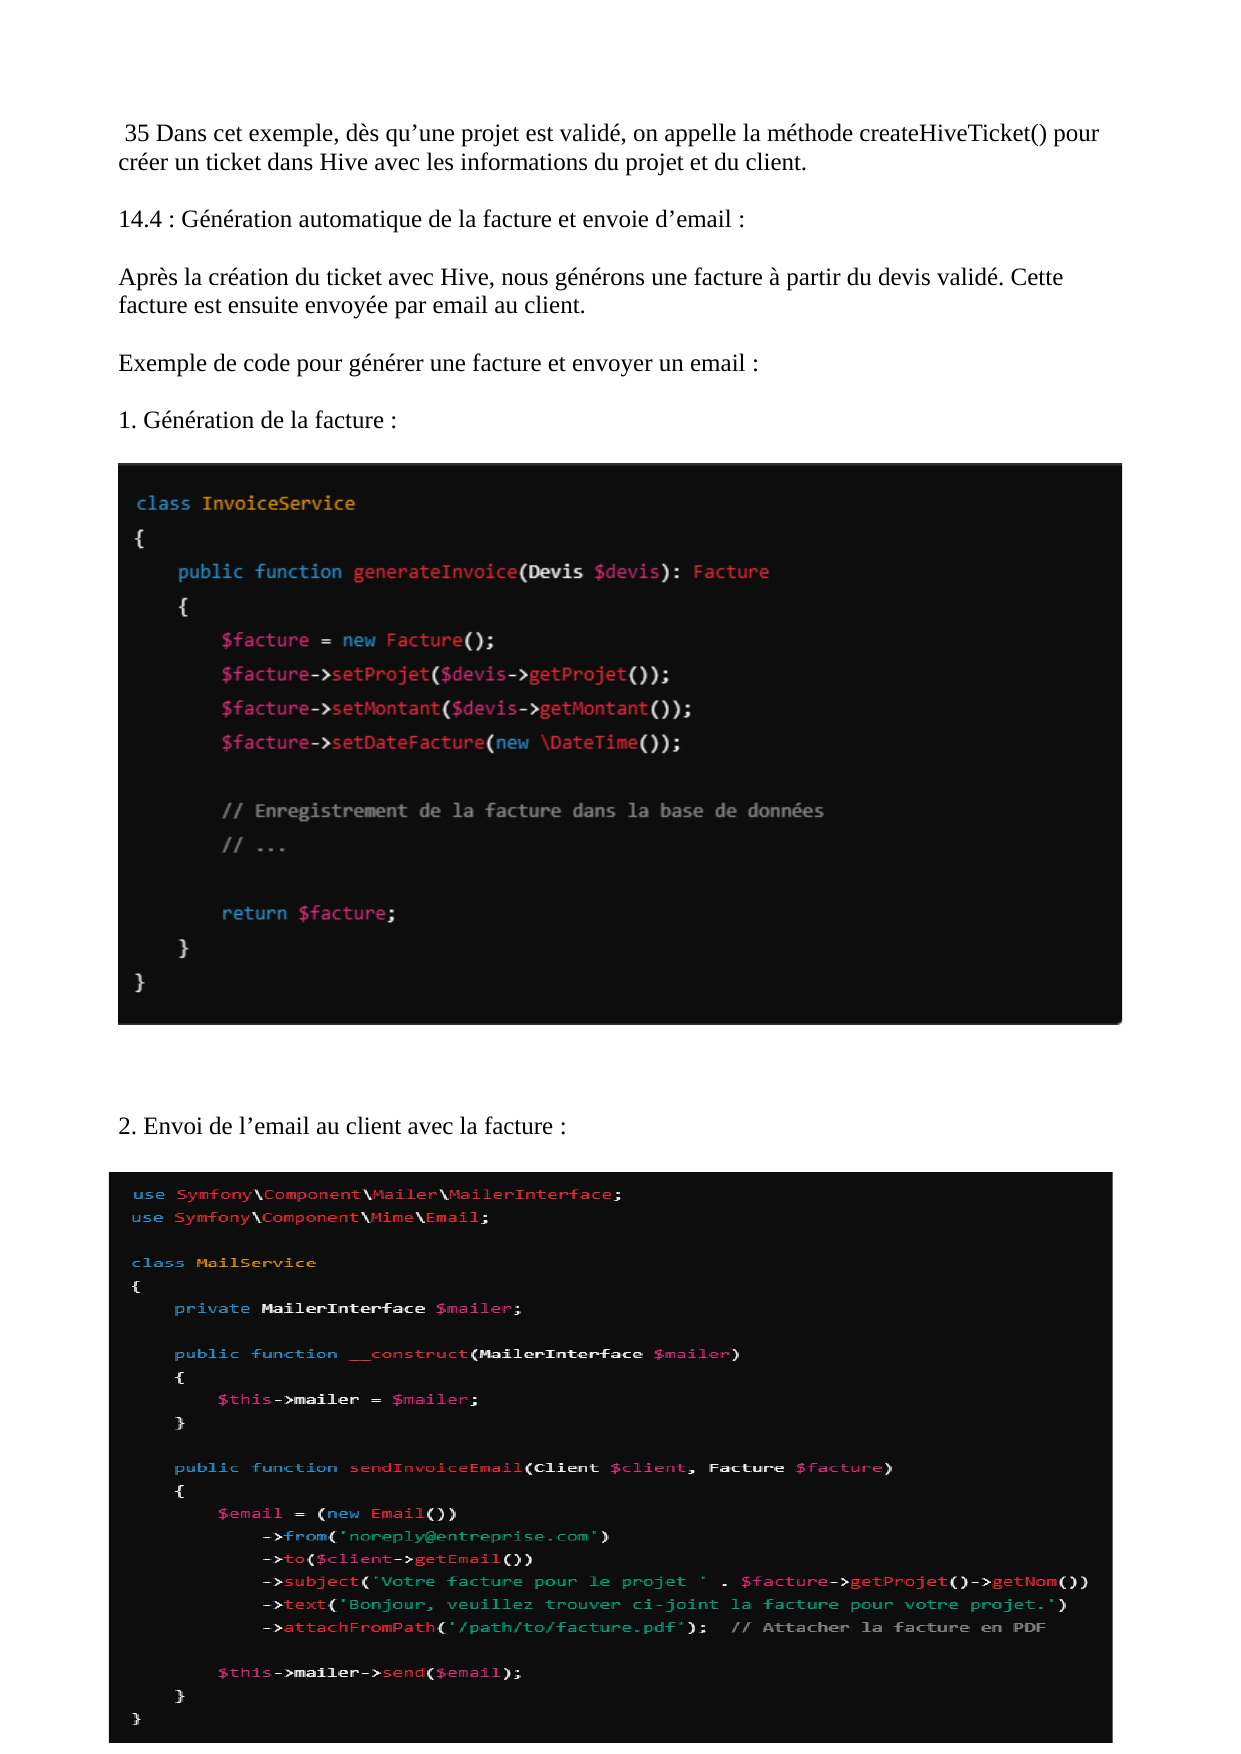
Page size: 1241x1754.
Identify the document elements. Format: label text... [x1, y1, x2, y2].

text Après la création du ticket avec Hive, nous générons une facture à partir du devis validé. Cette facture est ensuite envoyée par email au client. [118, 262, 1122, 319]
text 14.4 : Génération automatique de la facture et envoie d’email : [118, 204, 1122, 233]
picture [108, 1172, 1113, 1743]
picture [118, 463, 1123, 1025]
text 1. Génération de la facture : [118, 406, 1122, 434]
text 2. Envoi de l’email au client avec la facture : [118, 1111, 1122, 1140]
text Exemple de code pour générer une facture et envoyer un email : [118, 348, 1122, 377]
text 34 Dans cet exemple, dès qu’une projet est validé, on appelle la méthode createHiveTicket() pour créer un ticket dans Hive avec les informations du projet et du client. [118, 118, 1122, 176]
